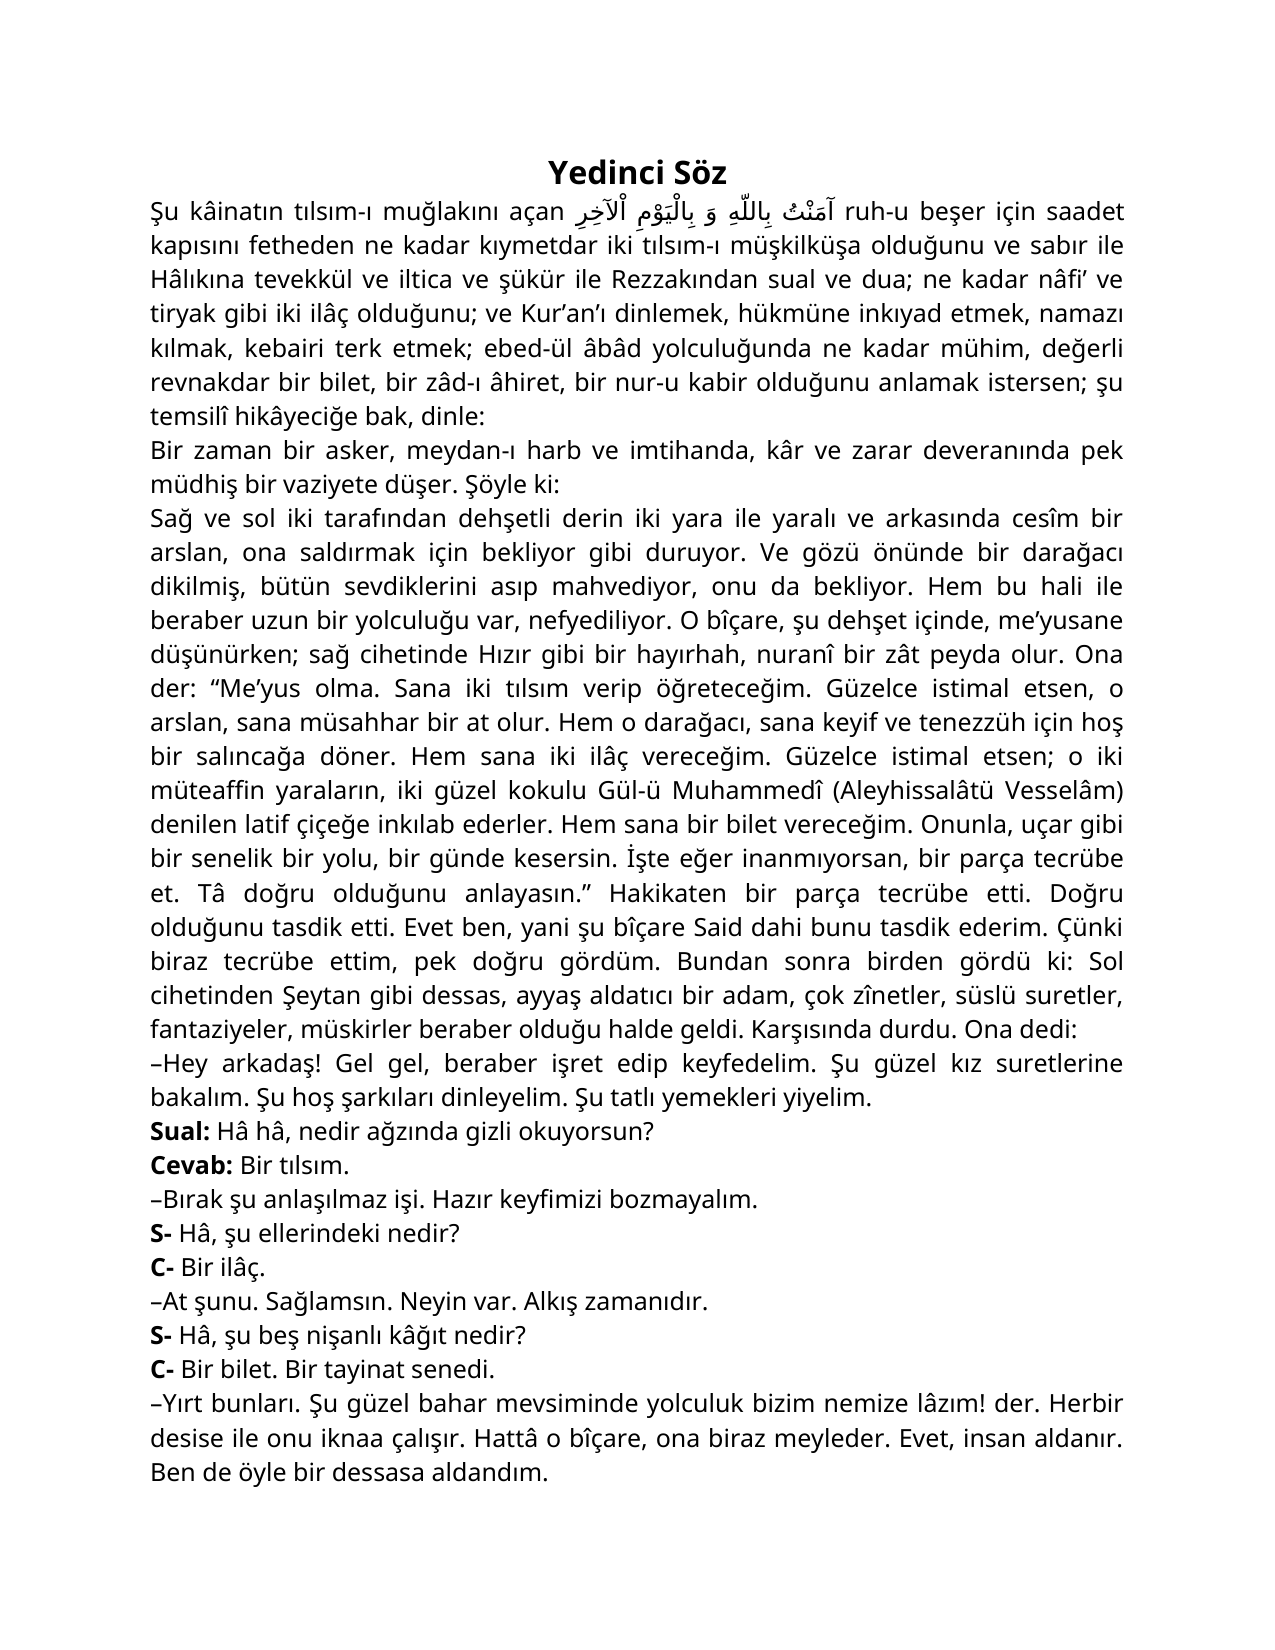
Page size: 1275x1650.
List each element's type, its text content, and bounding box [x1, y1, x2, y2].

text Bir zaman bir asker, meydan-ı harb ve imtihanda, kâr ve zarar deveranında pek müdhiş bir vaziyete düşer. Şöyle ki: [150, 432, 1125, 501]
text S- Hâ, şu ellerindeki nedir? [150, 1216, 1125, 1250]
text –Yırt bunları. Şu güzel bahar mevsiminde yolculuk bizim nemize lâzım! der. Herbir desise ile onu iknaa çalışır. Hattâ o bîçare, ona biraz meyleder. Evet, insan aldanır. Ben de öyle bir dessasa aldandım. [150, 1386, 1125, 1488]
text Cevab: Bir tılsım. [150, 1148, 1125, 1182]
text C- Bir bilet. Bir tayinat senedi. [150, 1352, 1125, 1386]
text –At şunu. Sağlamsın. Neyin var. Alkış zamanıdır. [150, 1284, 1125, 1318]
text Sual: Hâ hâ, nedir ağzında gizli okuyorsun? [150, 1114, 1125, 1148]
text Sağ ve sol iki tarafından dehşetli derin iki yara ile yaralı ve arkasında cesîm bir arslan, ona saldırmak için bekliyor gibi duruyor. Ve gözü önünde bir darağacı dikilmiş, bütün sevdiklerini asıp mahvediyor, onu da bekliyor. Hem bu hali ile beraber uzun bir yolculuğu var, nefyediliyor. O bîçare, şu dehşet içinde, me’yusane düşünürken; sağ cihetinde Hızır gibi bir hayırhah, nuranî bir zât peyda olur. Ona der: “Me’yus olma. Sana iki tılsım verip öğreteceğim. Güzelce istimal etsen, o arslan, sana müsahhar bir at olur. Hem o darağacı, sana keyif ve tenezzüh için hoş bir salıncağa döner. Hem sana iki ilâç vereceğim. Güzelce istimal etsen; o iki müteaffin yaraların, iki güzel kokulu Gül-ü Muhammedî (Aleyhissalâtü Vesselâm) denilen latif çiçeğe inkılab ederler. Hem sana bir bilet vereceğim. Onunla, uçar gibi bir senelik bir yolu, bir günde kesersin. İşte eğer inanmıyorsan, bir parça tecrübe et. Tâ doğru olduğunu anlayasın.” Hakikaten bir parça tecrübe etti. Doğru olduğunu tasdik etti. Evet ben, yani şu bîçare Said dahi bunu tasdik ederim. Çünki biraz tecrübe ettim, pek doğru gördüm. Bundan sonra birden gördü ki: Sol cihetinden Şeytan gibi dessas, ayyaş aldatıcı bir adam, çok zînetler, süslü suretler, fantaziyeler, müskirler beraber olduğu halde geldi. Karşısında durdu. Ona dedi: [150, 501, 1125, 1046]
text Şu kâinatın tılsım-ı muğlakını açan آمَنْتُ بِاللّهِ وَ بِالْيَوْمِ اْلآخِرِ ruh-u beşer için saadet kapısını fetheden ne kadar kıymetdar iki tılsım-ı müşkilküşa olduğunu ve sabır ile Hâlıkına tevekkül ve iltica ve şükür ile Rezzakından sual ve dua; ne kadar nâfi’ ve tiryak gibi iki ilâç olduğunu; ve Kur’an’ı dinlemek, hükmüne inkıyad etmek, namazı kılmak, kebairi terk etmek; ebed-ül âbâd yolculuğunda ne kadar mühim, değerli revnakdar bir bilet, bir zâd-ı âhiret, bir nur-u kabir olduğunu anlamak istersen; şu temsilî hikâyeciğe bak, dinle: [150, 194, 1125, 432]
text –Bırak şu anlaşılmaz işi. Hazır keyfimizi bozmayalım. [150, 1182, 1125, 1216]
subtitle Yedinci Söz [150, 150, 1125, 194]
text –Hey arkadaş! Gel gel, beraber işret edip keyfedelim. Şu güzel kız suretlerine bakalım. Şu hoş şarkıları dinleyelim. Şu tatlı yemekleri yiyelim. [150, 1046, 1125, 1114]
text C- Bir ilâç. [150, 1250, 1125, 1284]
text S- Hâ, şu beş nişanlı kâğıt nedir? [150, 1318, 1125, 1352]
